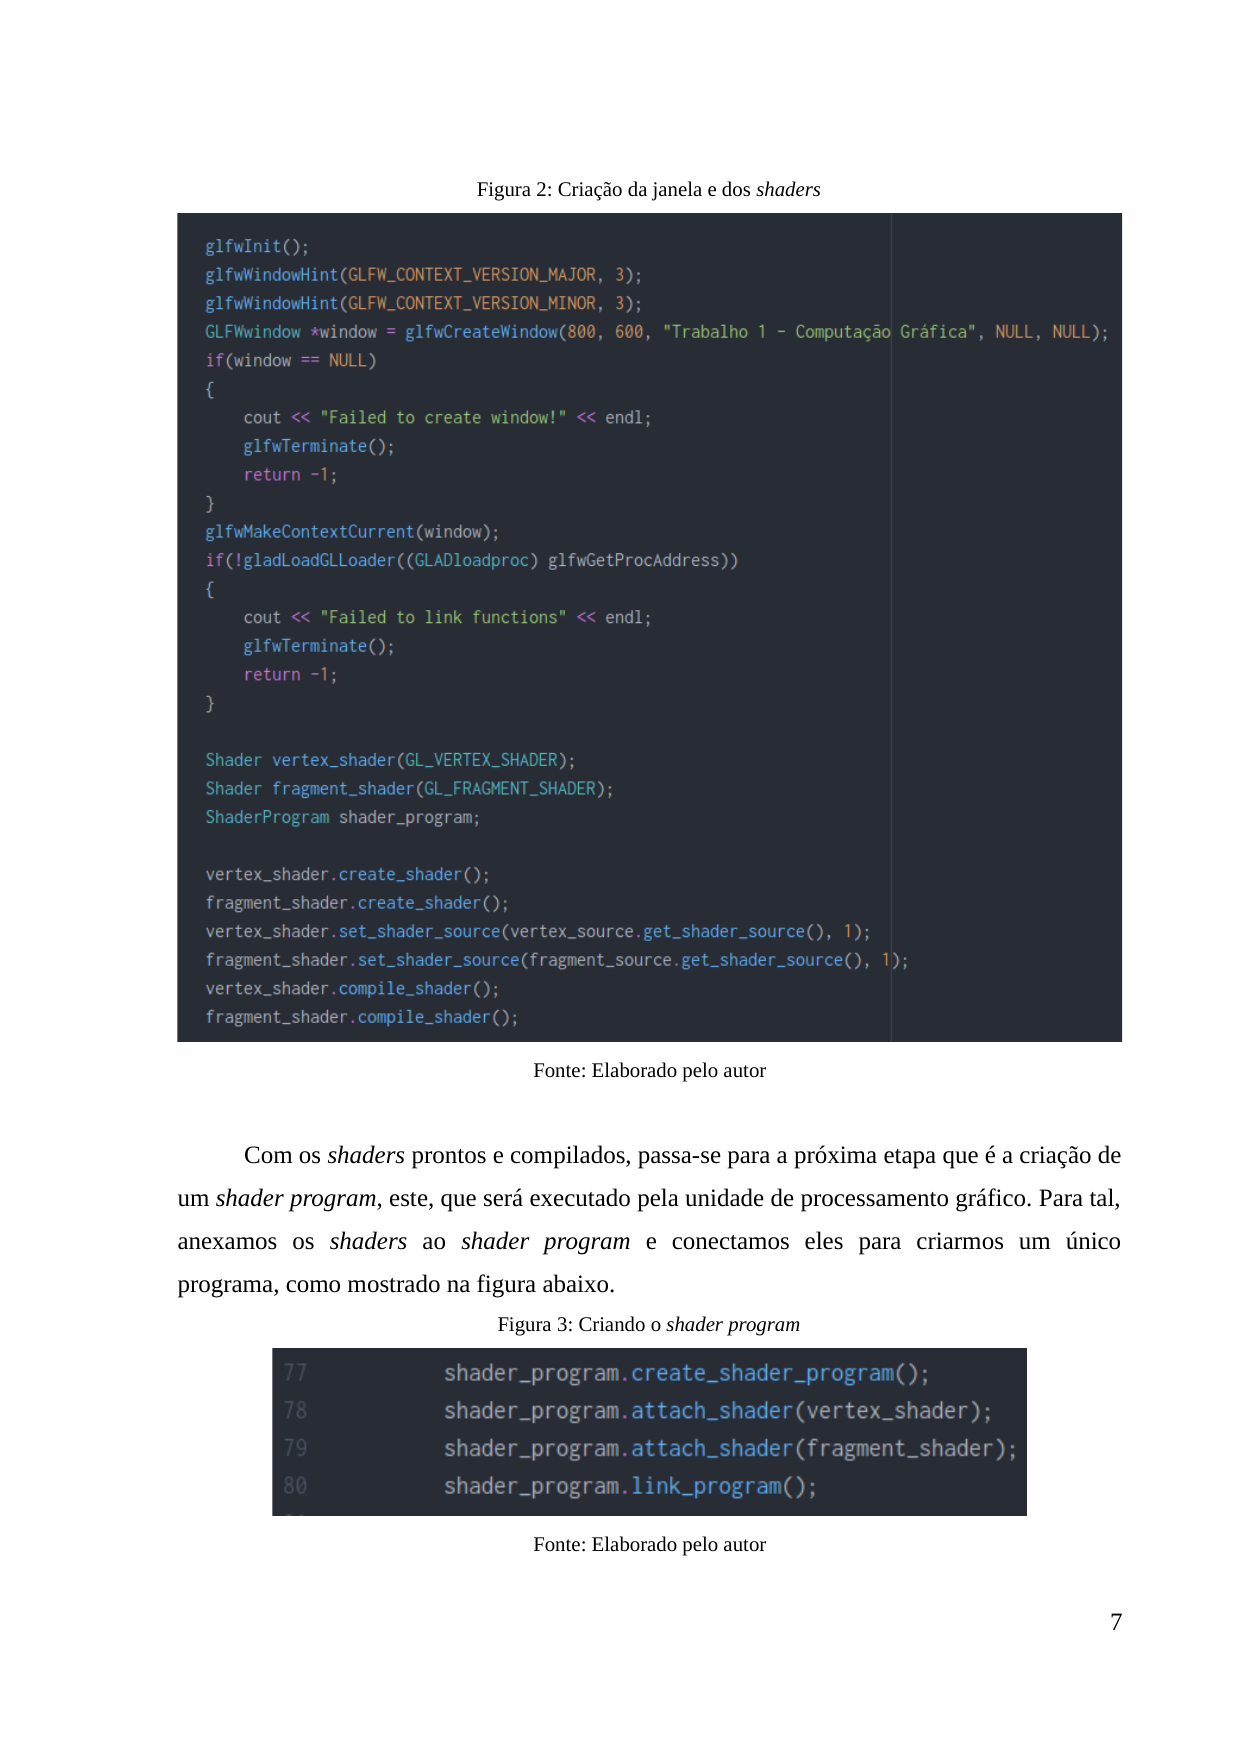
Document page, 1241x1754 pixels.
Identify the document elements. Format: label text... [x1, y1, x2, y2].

text Fonte: Elaborado pelo autor [272, 1516, 1027, 1556]
text Fonte: Elaborado pelo autor [177, 1042, 1122, 1082]
picture [177, 213, 1123, 1042]
picture [272, 1348, 1027, 1516]
text Figura 3: Criando o shader program [272, 1312, 1027, 1336]
text Figura 2: Criação da janela e dos shaders [177, 177, 1122, 201]
text Com os shaders prontos e compilados, passa-se para a próxima etapa que é a criação de um shader program, este, que será executado pela unidade de processamento gráfico. Para tal, anexamos os shaders ao shader program e conectamos eles para criarmos um único programa, como mostrado na figura abaixo. [177, 1140, 1122, 1298]
